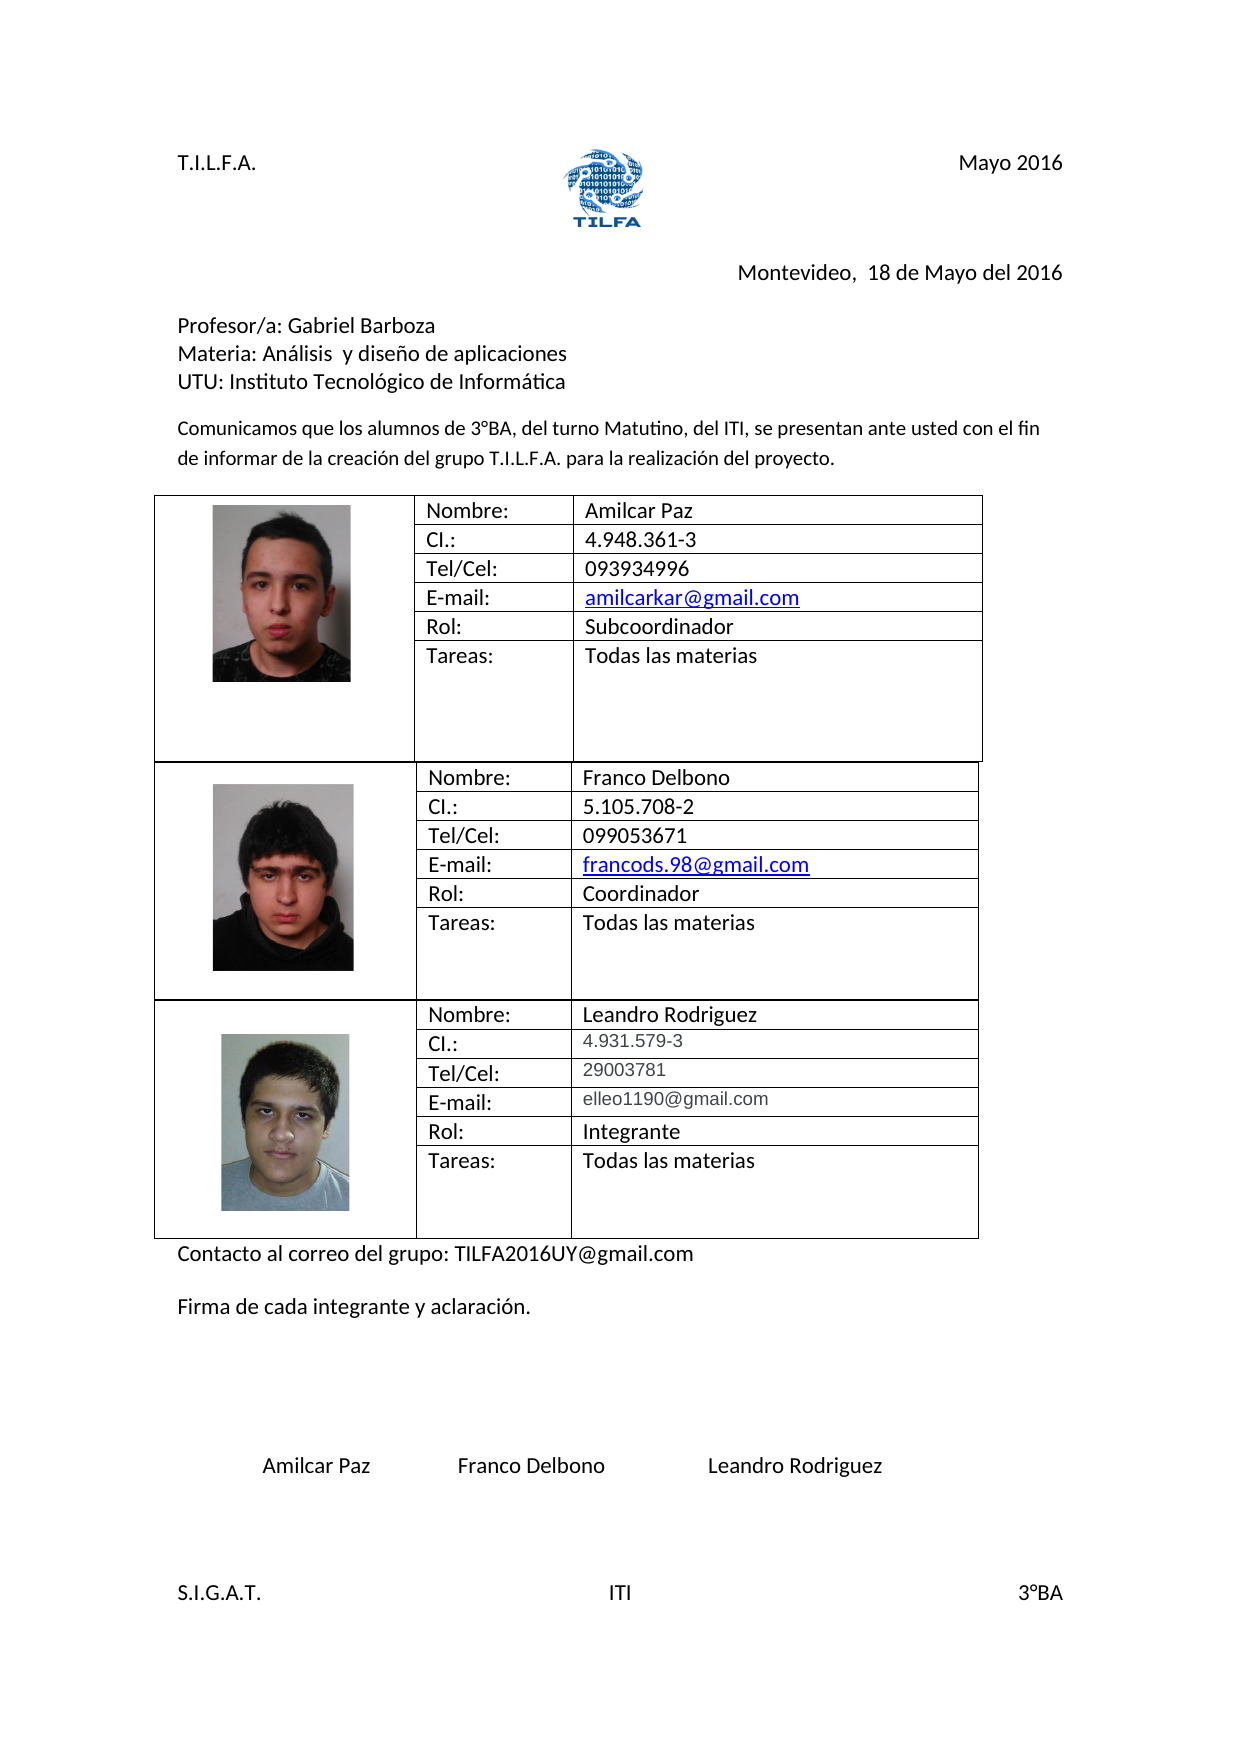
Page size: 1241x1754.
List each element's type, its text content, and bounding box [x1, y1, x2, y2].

table_cell E-mail: [417, 850, 571, 878]
table_header Franco Delbono [572, 763, 978, 791]
table_cell 4.948.361-3 [574, 525, 982, 553]
table_cell francods.98@gmail.com [572, 850, 978, 878]
table_cell Subcoordinador [574, 612, 982, 640]
table_cell Rol: [417, 1117, 571, 1145]
table_cell Tel/Cel: [415, 554, 573, 582]
table_cell Integrante [572, 1117, 978, 1145]
picture [221, 1034, 350, 1211]
table_cell Todas las materias [572, 1146, 978, 1238]
table_cell E-mail: [417, 1088, 571, 1116]
table_header Nombre: [415, 496, 573, 524]
text Amilcar Paz Franco Delbono Leandro Rodriguez [177, 1451, 1063, 1479]
table_header Nombre: [417, 763, 571, 791]
text Comunicamos que los alumnos de 3°BA, del turno Matutino, del ITI, se presentan ante usted con el fin de informar de la creación del grupo T.I.L.F.A. para la realización del proyecto. [177, 416, 1063, 470]
table_cell Coordinador [572, 879, 978, 907]
table_cell 093934996 [574, 554, 982, 582]
text UTU: Instituto Tecnológico de Informática [177, 367, 1063, 395]
picture [212, 784, 354, 971]
table_header Nombre: [417, 1001, 571, 1028]
table_cell elleo1190@gmail.com [572, 1088, 978, 1116]
table_header Amilcar Paz [574, 496, 982, 524]
table_header [155, 496, 414, 761]
table_header [155, 1035, 416, 1238]
table_cell E-mail: [415, 583, 573, 611]
text Profesor/a: Gabriel Barboza [177, 311, 1063, 339]
picture [562, 149, 644, 227]
table_cell Todas las materias [574, 641, 982, 761]
text Firma de cada integrante y aclaración. [177, 1292, 1063, 1320]
table_cell Rol: [417, 879, 571, 907]
table_header [155, 1001, 416, 1034]
table_cell CI.: [417, 1030, 571, 1058]
table_header [155, 785, 416, 998]
table_cell CI.: [417, 792, 571, 820]
table_cell Tareas: [417, 1146, 571, 1238]
table_cell 099053671 [572, 821, 978, 849]
table_cell Tareas: [415, 641, 573, 761]
table_cell Tel/Cel: [417, 1059, 571, 1087]
table_cell Tareas: [417, 908, 571, 998]
table_cell Todas las materias [572, 908, 978, 998]
table_cell amilcarkar@gmail.com [574, 583, 982, 611]
table_header Leandro Rodriguez [572, 1001, 978, 1028]
table_cell 29003781 [572, 1059, 978, 1087]
table_cell Rol: [415, 612, 573, 640]
text Materia: Análisis y diseño de aplicaciones [177, 339, 1063, 367]
table_cell 4.931.579-3 [572, 1030, 978, 1058]
text Contacto al correo del grupo: TILFA2016UY@gmail.com [177, 1239, 1063, 1267]
table_cell CI.: [415, 525, 573, 553]
picture [212, 505, 351, 682]
text Montevideo, 18 de Mayo del 2016 [177, 258, 1063, 286]
table_header [155, 763, 416, 784]
table_cell Tel/Cel: [417, 821, 571, 849]
table_cell 5.105.708-2 [572, 792, 978, 820]
